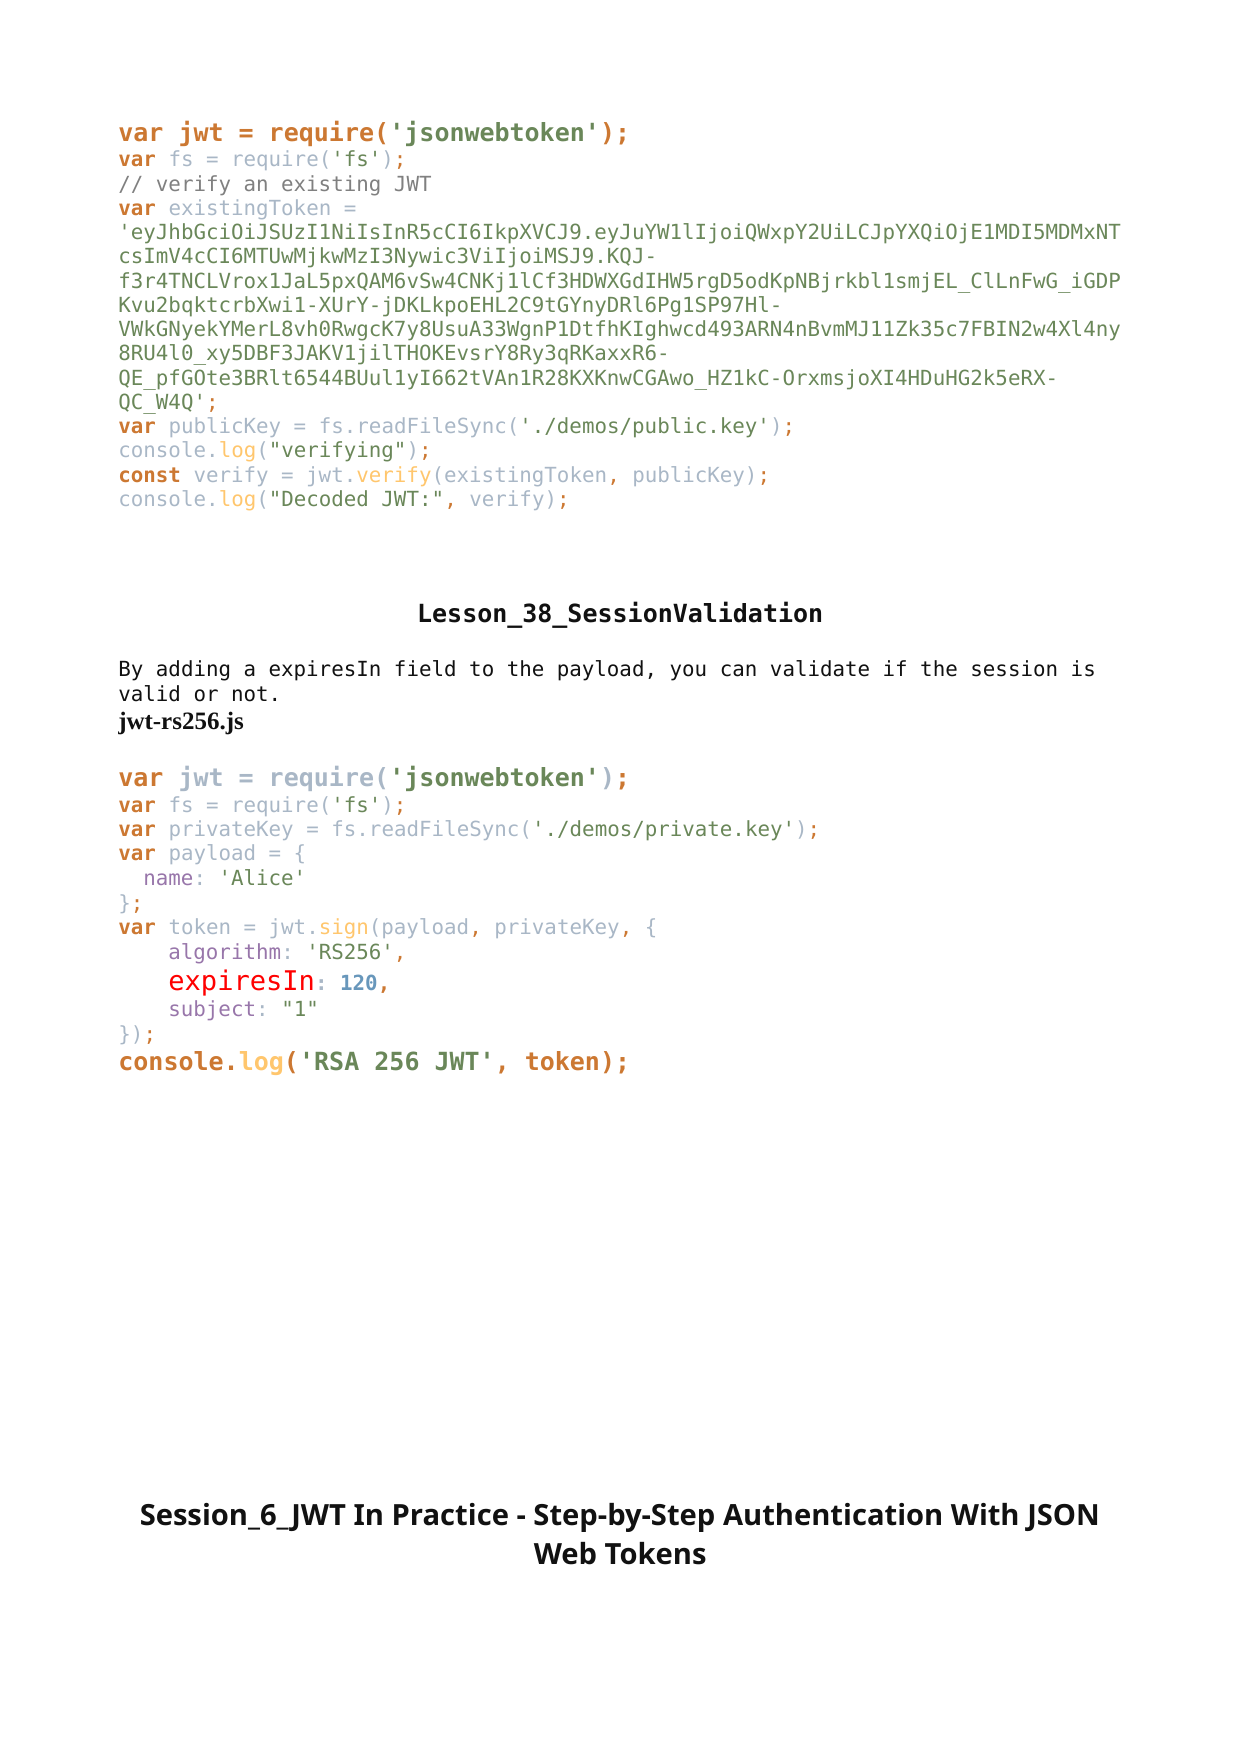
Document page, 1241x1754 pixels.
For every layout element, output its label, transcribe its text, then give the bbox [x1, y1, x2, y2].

text // verify an existing JWT [118, 172, 1122, 196]
text expiresIn: 120, [118, 965, 1122, 997]
text var existingToken = 'eyJhbGciOiJSUzI1NiIsInR5cCI6IkpXVCJ9.eyJuYW1lIjoiQWxpY2UiLCJpYXQiOjE1MDI5MDMxNTcsImV4cCI6MTUwMjkwMzI3Nywic3ViIjoiMSJ9.KQJ-f3r4TNCLVrox1JaL5pxQAM6vSw4CNKj1lCf3HDWXGdIHW5rgD5odKpNBjrkbl1smjEL_ClLnFwG_iGDPKvu2bqktcrbXwi1-XUrY-jDKLkpoEHL2C9tGYnyDRl6Pg1SP97Hl-VWkGNyekYMerL8vh0RwgcK7y8UsuA33WgnP1DtfhKIghwcd493ARN4nBvmMJ11Zk35c7FBIN2w4Xl4ny8RU4l0_xy5DBF3JAKV1jilTHOKEvsrY8Ry3qRKaxxR6-QE_pfGOte3BRlt6544BUul1yI662tVAn1R28KXKnwCGAwo_HZ1kC-OrxmsjoXI4HDuHG2k5eRX-QC_W4Q'; [118, 196, 1122, 414]
text By adding a expiresIn field to the payload, you can validate if the session is valid or not. [118, 657, 1122, 706]
text console.log("verifying"); [118, 438, 1122, 463]
text Lesson_38_SessionValidation [118, 599, 1122, 628]
text var fs = require('fs'); [118, 147, 1122, 172]
text console.log("Decoded JWT:", verify); [118, 487, 1122, 511]
text jwt-rs256.js [118, 706, 1122, 735]
text const verify = jwt.verify(existingToken, publicKey); [118, 463, 1122, 487]
text }); [118, 1022, 1122, 1047]
text var privateKey = fs.readFileSync('./demos/private.key'); [118, 817, 1122, 841]
text var payload = { [118, 841, 1122, 866]
text var fs = require('fs'); [118, 793, 1122, 817]
text var publicKey = fs.readFileSync('./demos/public.key'); [118, 414, 1122, 438]
text name: 'Alice' [118, 866, 1122, 891]
text subject: "1" [118, 997, 1122, 1022]
text var token = jwt.sign(payload, privateKey, { [118, 915, 1122, 940]
subtitle Session_6_JWT In Practice - Step-by-Step Authentication With JSON Web Tokens [118, 1494, 1122, 1573]
text var jwt = require('jsonwebtoken'); [118, 118, 1122, 147]
text var jwt = require('jsonwebtoken'); [118, 763, 1122, 793]
text algorithm: 'RS256', [118, 940, 1122, 965]
text console.log('RSA 256 JWT', token); [118, 1047, 1122, 1076]
text }; [118, 891, 1122, 915]
